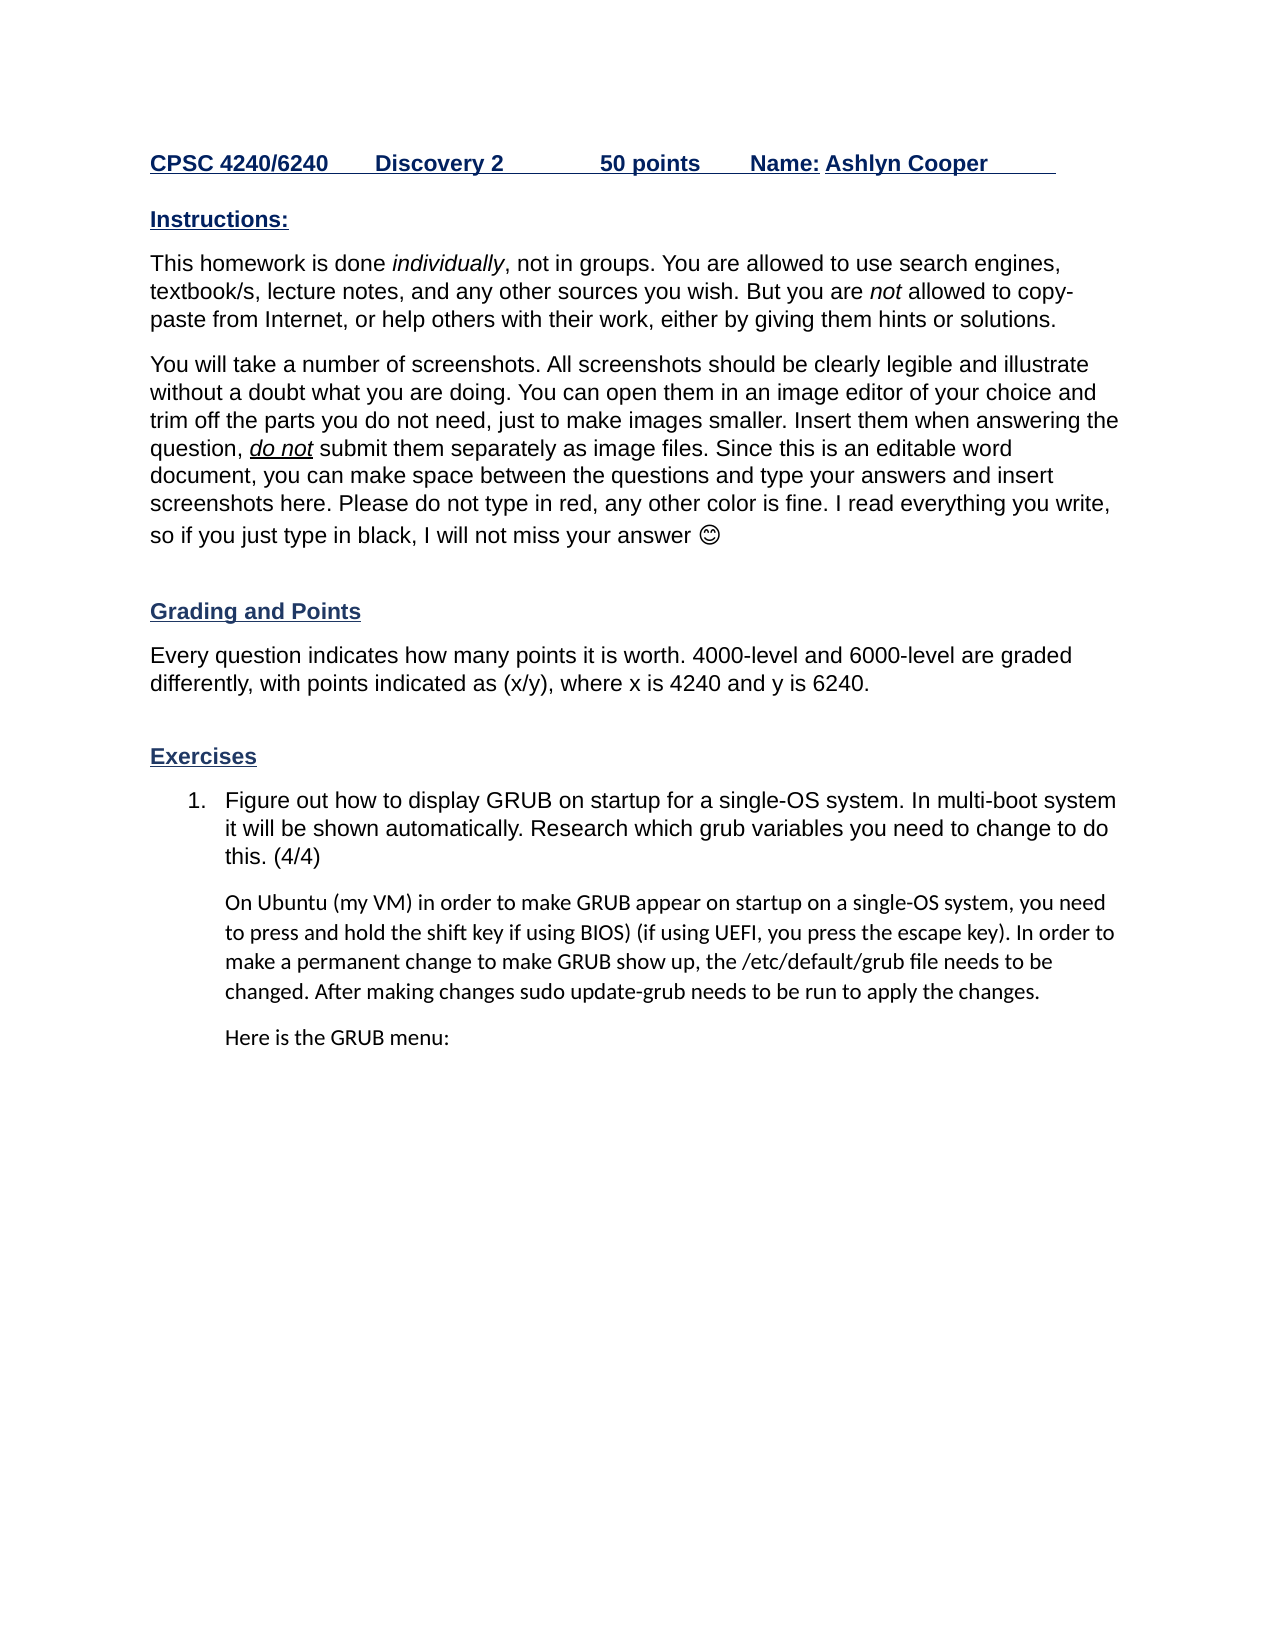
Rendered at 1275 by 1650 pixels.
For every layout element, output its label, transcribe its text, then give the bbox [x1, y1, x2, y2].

text CPSC 4240/6240 Discovery 2 50 points Name: Ashlyn Cooper Instructions: [150, 150, 1125, 232]
text This homework is done individually, not in groups. You are allowed to use search engines, textbook/s, lecture notes, and any other sources you wish. But you are not allowed to copy-paste from Internet, or help others with their work, either by giving them hints or solutions. [150, 250, 1125, 333]
text Here is the GRUB menu: [225, 1023, 1125, 1051]
list Figure out how to display GRUB on startup for a single-OS system. In multi-boot system it will be shown automatically. Research which grub variables you need to change to do this. (4/4) [187, 787, 1125, 870]
text On Ubuntu (my VM) in order to make GRUB appear on startup on a single-OS system, you need to press and hold the shift key if using BIOS) (if using UEFI, you press the escape key). In order to make a permanent change to make GRUB show up, the /etc/default/grub file needs to be changed. After making changes sudo update-grub needs to be run to apply the changes. [225, 888, 1125, 1005]
text You will take a number of screenshots. All screenshots should be clearly legible and illustrate without a doubt what you are doing. You can open them in an image editor of your choice and trim off the parts you do not need, just to make images smaller. Insert them when answering the question, do not submit them separately as image files. Since this is an editable word document, you can make space between the questions and type your answers and insert screenshots here. Please do not type in red, any other color is fine. I read everything you write, so if you just type in black, I will not miss your answer 😊 [150, 351, 1125, 579]
text Exercises [150, 743, 1125, 769]
text Every question indicates how many points it is worth. 4000-level and 6000-level are graded differently, with points indicated as (x/y), where x is 4240 and y is 6240. [150, 642, 1125, 725]
text Grading and Points [150, 598, 1125, 624]
